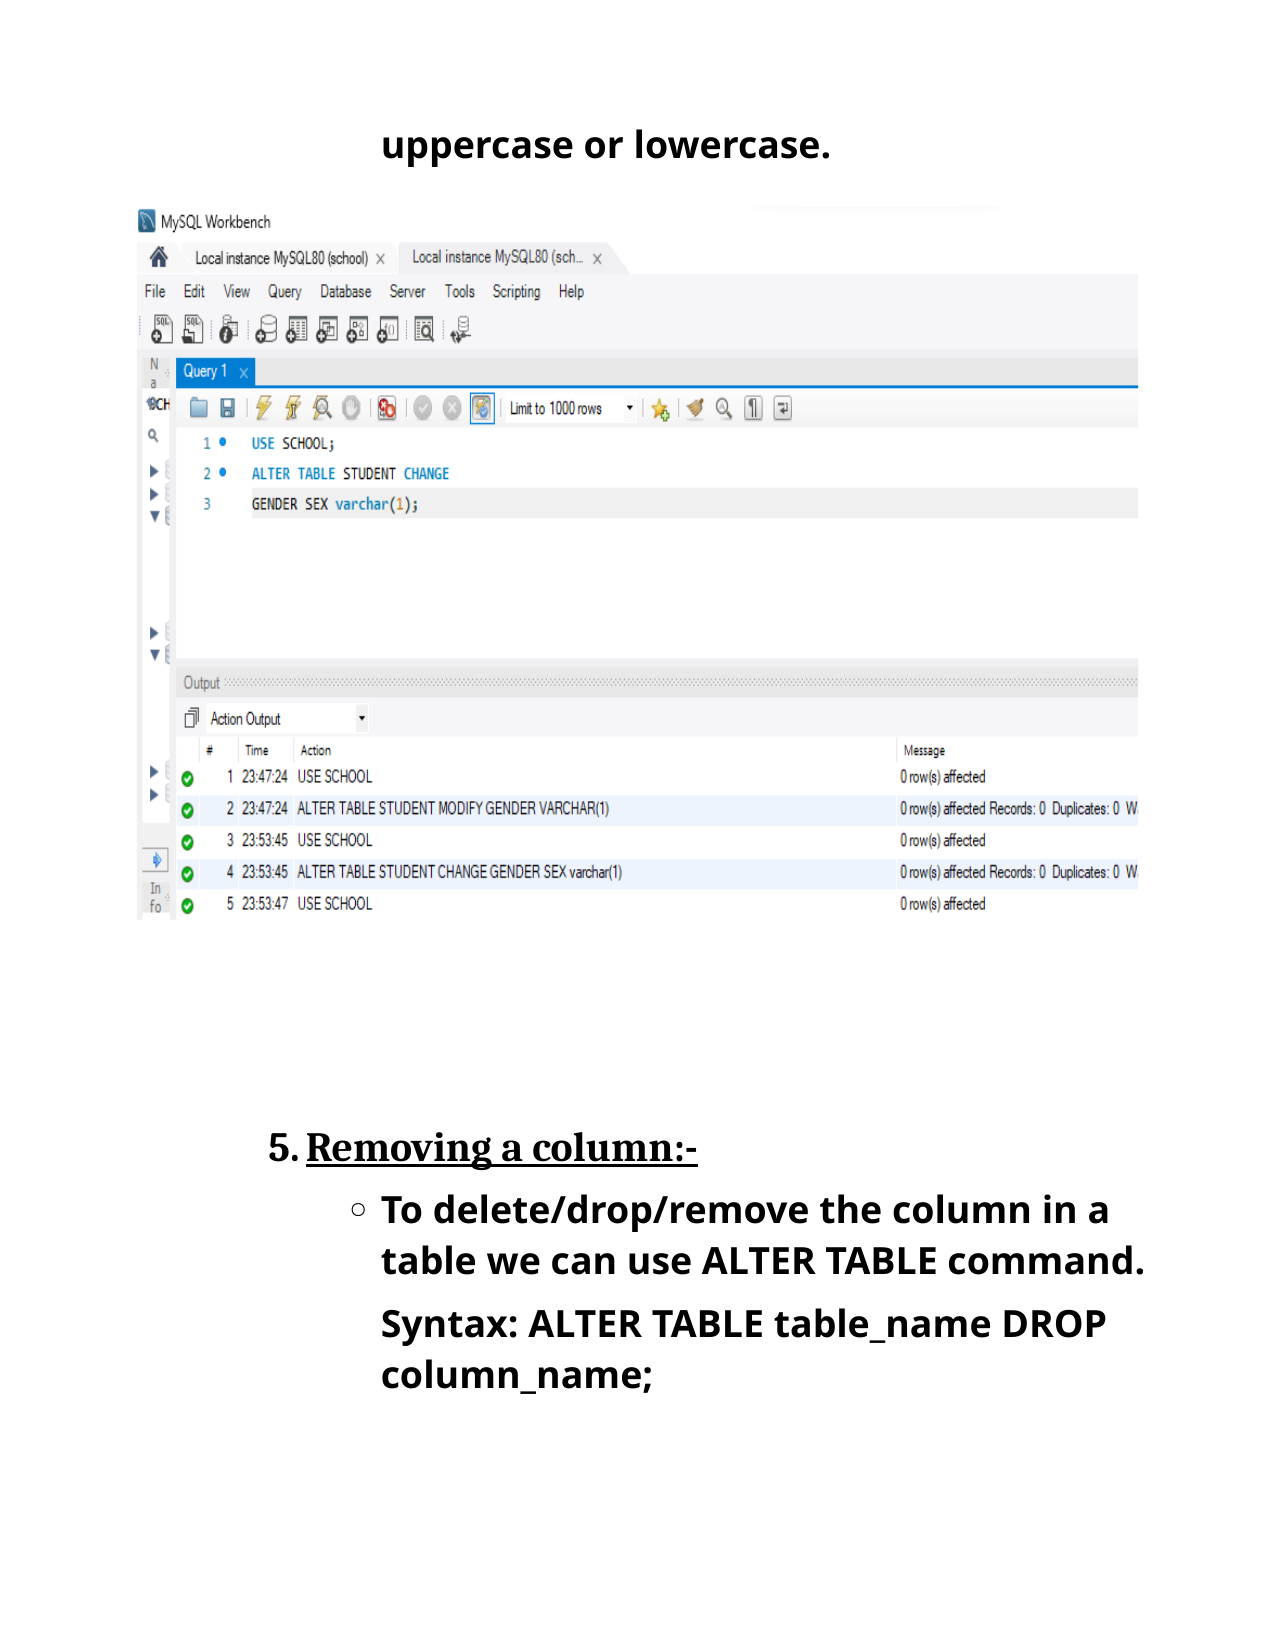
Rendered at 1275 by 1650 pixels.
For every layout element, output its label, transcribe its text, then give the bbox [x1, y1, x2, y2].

list Syntax: ALTER TABLE table_name DROP column_name; [343, 1298, 1157, 1400]
list uppercase or lowercase. [343, 118, 1157, 169]
picture [136, 206, 1139, 920]
list Removing a column:- [268, 1123, 1157, 1171]
list To delete/drop/remove the column in a table we can use ALTER TABLE command. [343, 1183, 1157, 1286]
